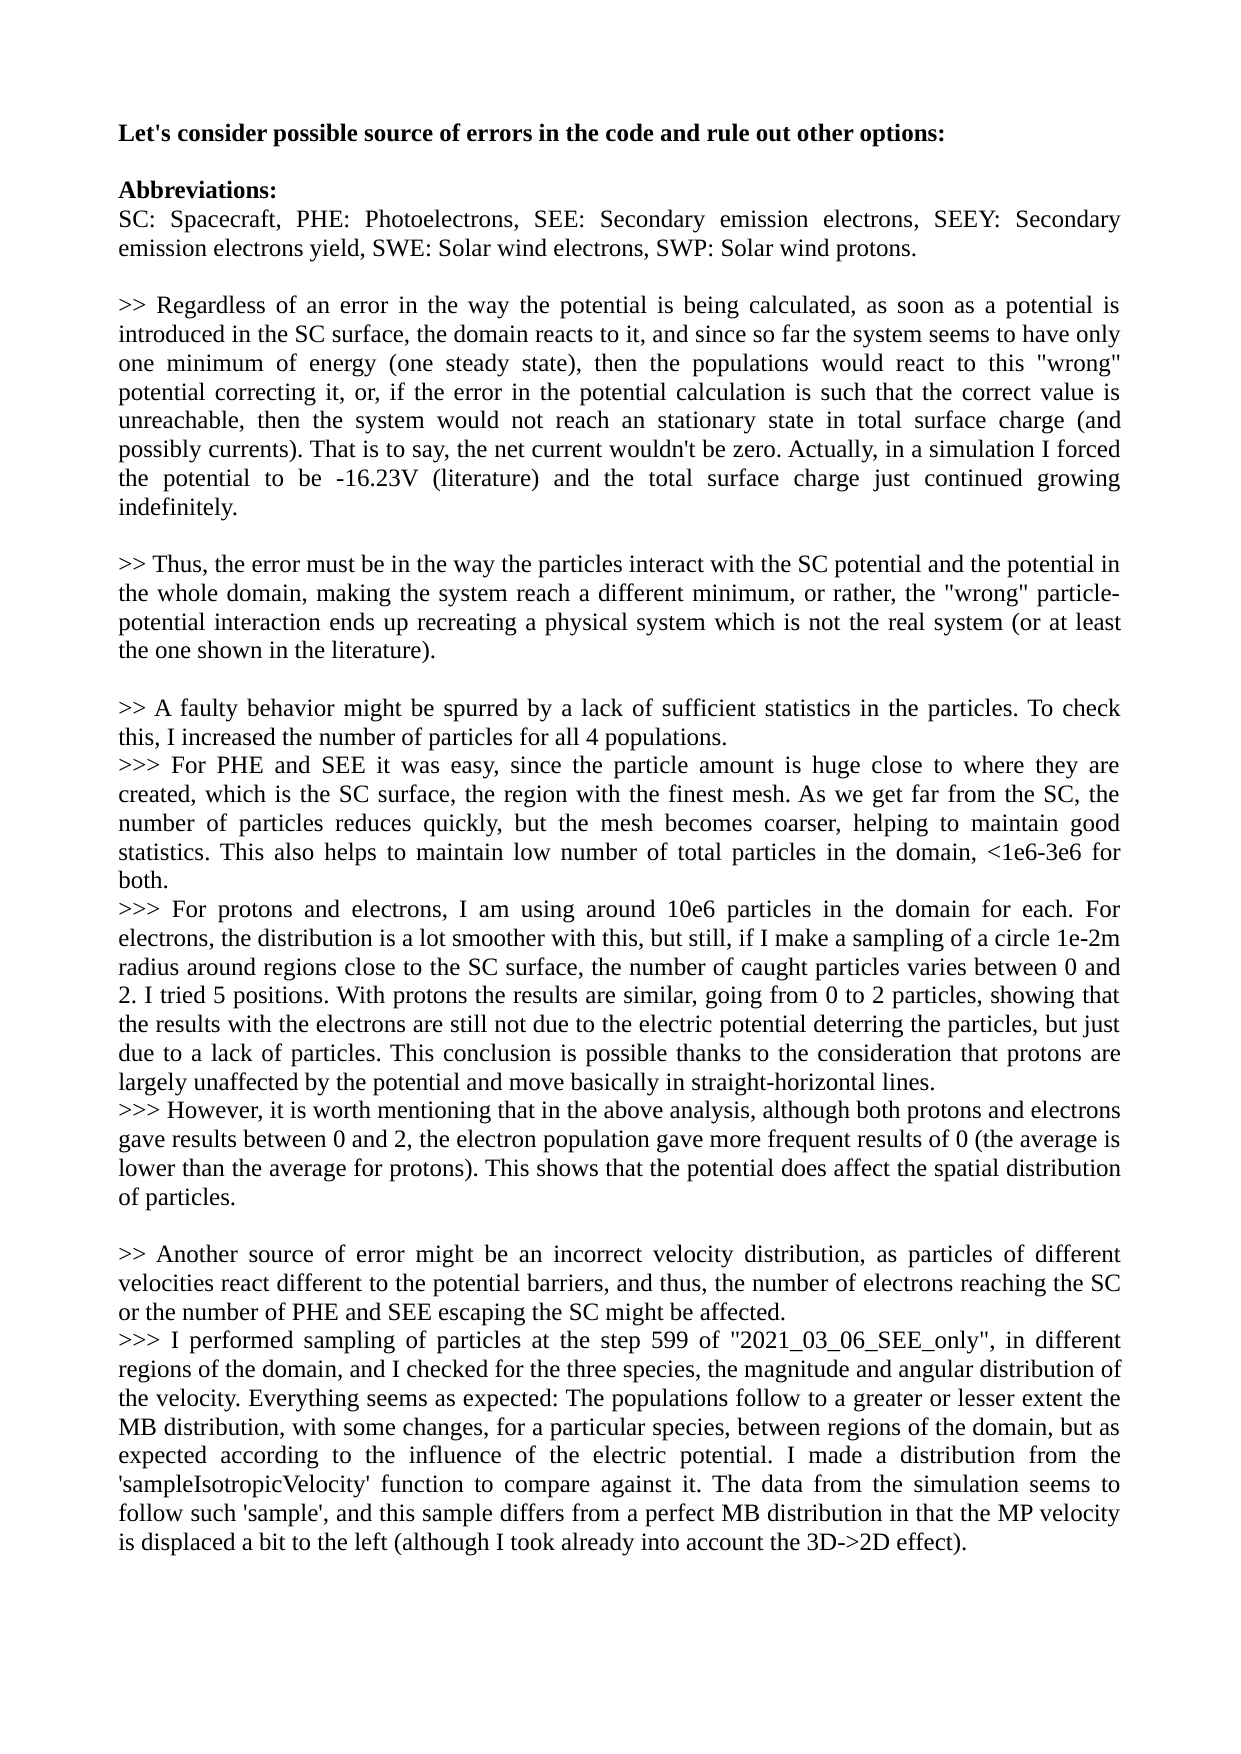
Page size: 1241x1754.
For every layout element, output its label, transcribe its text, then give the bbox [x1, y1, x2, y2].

text >>> However, it is worth mentioning that in the above analysis, although both protons and electrons gave results between 0 and 2, the electron population gave more frequent results of 0 (the average is lower than the average for protons). This shows that the potential does affect the spatial distribution of particles. [118, 1096, 1122, 1211]
text Abbreviations: [118, 176, 1122, 204]
text Let's consider possible source of errors in the code and rule out other options: [118, 118, 1122, 147]
text >>> For protons and electrons, I am using around 10e6 particles in the domain for each. For electrons, the distribution is a lot smoother with this, but still, if I make a sampling of a circle 1e-2m radius around regions close to the SC surface, the number of caught particles varies between 0 and 2. I tried 5 positions. With protons the results are similar, going from 0 to 2 particles, showing that the results with the electrons are still not due to the electric potential deterring the particles, but just due to a lack of particles. This conclusion is possible thanks to the consideration that protons are largely unaffected by the potential and move basically in straight-horizontal lines. [118, 894, 1122, 1096]
text SC: Spacecraft, PHE: Photoelectrons, SEE: Secondary emission electrons, SEEY: Secondary emission electrons yield, SWE: Solar wind electrons, SWP: Solar wind protons. [118, 204, 1122, 262]
text >>> For PHE and SEE it was easy, since the particle amount is huge close to where they are created, which is the SC surface, the region with the finest mesh. As we get far from the SC, the number of particles reduces quickly, but the mesh becomes coarser, helping to maintain good statistics. This also helps to maintain low number of total particles in the domain, <1e6-3e6 for both. [118, 751, 1122, 894]
text >> A faulty behavior might be spurred by a lack of sufficient statistics in the particles. To check this, I increased the number of particles for all 4 populations. [118, 693, 1122, 751]
text >>> I performed sampling of particles at the step 599 of "2021_03_06_SEE_only", in different regions of the domain, and I checked for the three species, the magnitude and angular distribution of the velocity. Everything seems as expected: The populations follow to a greater or lesser extent the MB distribution, with some changes, for a particular species, between regions of the domain, but as expected according to the influence of the electric potential. I made a distribution from the 'sampleIsotropicVelocity' function to compare against it. The data from the simulation seems to follow such 'sample', and this sample differs from a perfect MB distribution in that the MP velocity is displaced a bit to the left (although I took already into account the 3D->2D effect). [118, 1326, 1122, 1556]
text >> Thus, the error must be in the way the particles interact with the SC potential and the potential in the whole domain, making the system reach a different minimum, or rather, the "wrong" particle-potential interaction ends up recreating a physical system which is not the real system (or at least the one shown in the literature). [118, 549, 1122, 664]
text >> Another source of error might be an incorrect velocity distribution, as particles of different velocities react different to the potential barriers, and thus, the number of electrons reaching the SC or the number of PHE and SEE escaping the SC might be affected. [118, 1239, 1122, 1326]
text >> Regardless of an error in the way the potential is being calculated, as soon as a potential is introduced in the SC surface, the domain reacts to it, and since so far the system seems to have only one minimum of energy (one steady state), then the populations would react to this "wrong" potential correcting it, or, if the error in the potential calculation is such that the correct value is unreachable, then the system would not reach an stationary state in total surface charge (and possibly currents). That is to say, the net current wouldn't be zero. Actually, in a simulation I forced the potential to be -16.23V (literature) and the total surface charge just continued growing indefinitely. [118, 291, 1122, 521]
